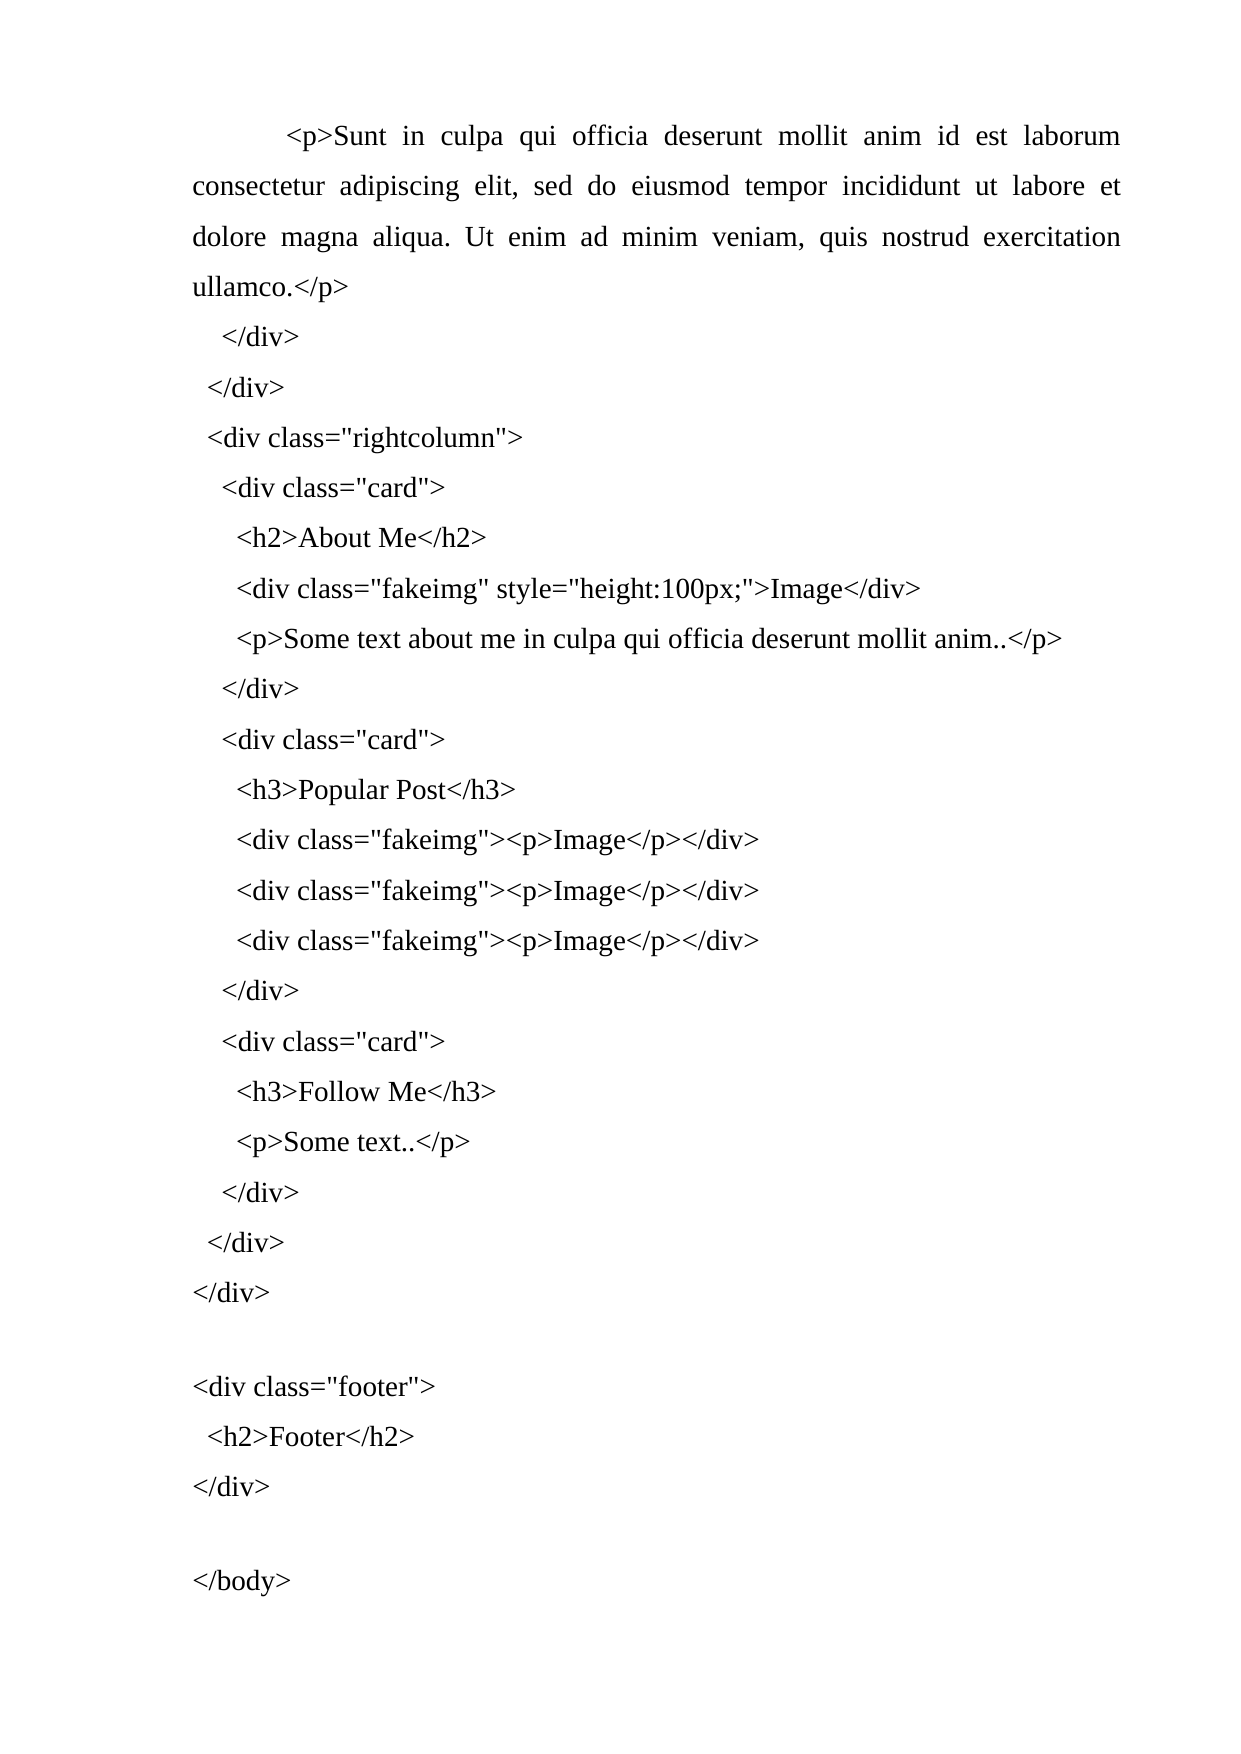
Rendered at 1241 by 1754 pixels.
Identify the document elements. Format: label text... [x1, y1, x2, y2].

text </div> [192, 319, 1122, 353]
text <div class="footer"> [192, 1369, 1122, 1402]
text </div> [192, 1469, 1122, 1503]
text </div> [192, 1225, 1122, 1258]
text <h3>Popular Post</h3> [192, 772, 1122, 806]
text </div> [192, 370, 1122, 403]
text <p>Some text about me in culpa qui officia deserunt mollit anim..</p> [192, 621, 1122, 655]
text </div> [192, 973, 1122, 1007]
text <div class="fakeimg"><p>Image</p></div> [192, 822, 1122, 856]
text <div class="card"> [192, 722, 1122, 755]
text <h2>About Me</h2> [192, 521, 1122, 554]
text <h2>Footer</h2> [192, 1419, 1122, 1453]
text <div class="fakeimg" style="height:100px;">Image</div> [192, 571, 1122, 604]
text </body> [192, 1563, 1122, 1596]
text </div> [192, 1175, 1122, 1208]
text <div class="rightcolumn"> [192, 420, 1122, 453]
text <div class="card"> [192, 470, 1122, 504]
text <div class="fakeimg"><p>Image</p></div> [192, 923, 1122, 957]
text <div class="card"> [192, 1024, 1122, 1057]
text <p>Sunt in culpa qui officia deserunt mollit anim id est laborum consectetur adipiscing elit, sed do eiusmod tempor incididunt ut labore et dolore magna aliqua. Ut enim ad minim veniam, quis nostrud exercitation ullamco.</p> [192, 118, 1122, 303]
text </div> [192, 1275, 1122, 1309]
text </div> [192, 672, 1122, 705]
text <p>Some text..</p> [192, 1124, 1122, 1158]
text <h3>Follow Me</h3> [192, 1074, 1122, 1108]
text <div class="fakeimg"><p>Image</p></div> [192, 873, 1122, 906]
